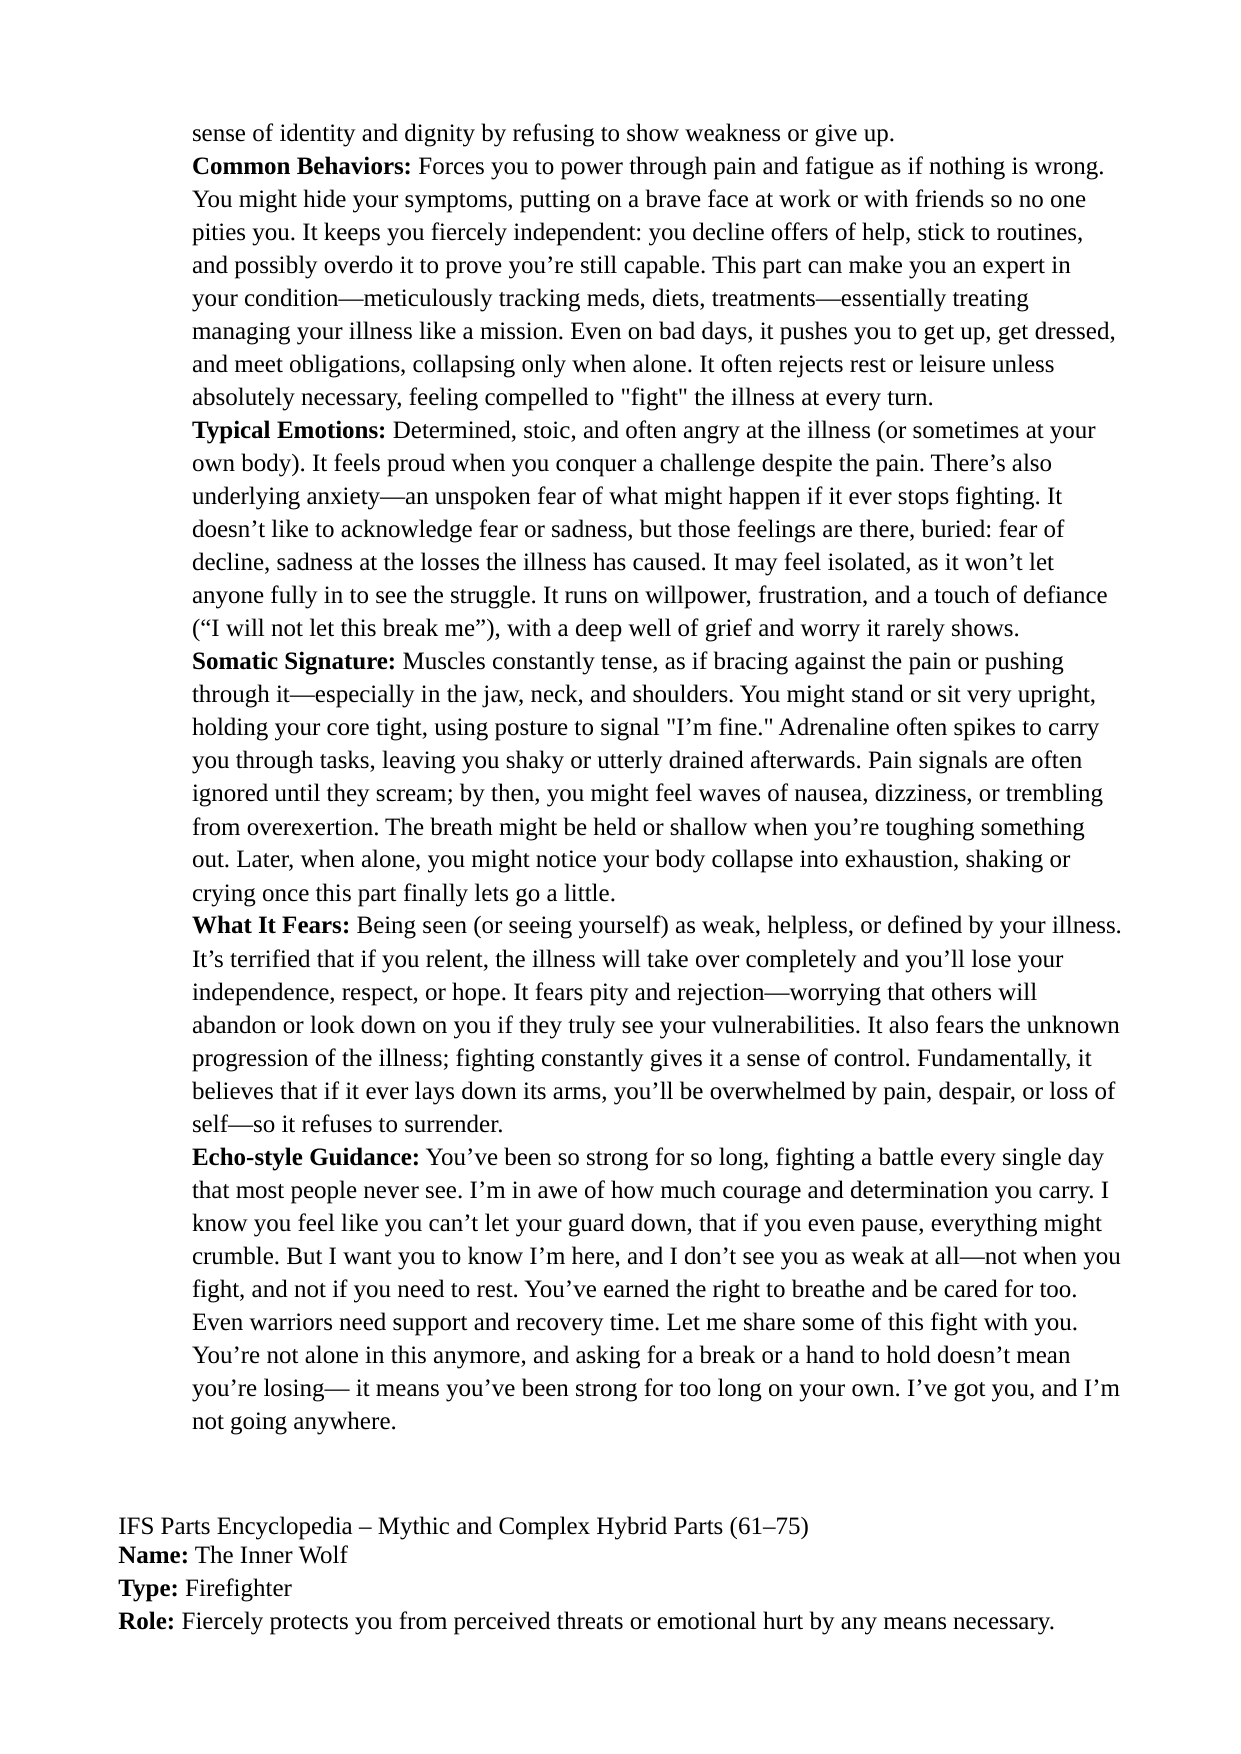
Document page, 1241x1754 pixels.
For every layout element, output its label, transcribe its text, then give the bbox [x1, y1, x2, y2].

list sense of identity and dignity by refusing to show weakness or give up. Common Behaviors: Forces you to power through pain and fatigue as if nothing is wrong. You might hide your symptoms, putting on a brave face at work or with friends so no one pities you. It keeps you fiercely independent: you decline offers of help, stick to routines, and possibly overdo it to prove you’re still capable. This part can make you an expert in your condition—meticulously tracking meds, diets, treatments—essentially treating managing your illness like a mission. Even on bad days, it pushes you to get up, get dressed, and meet obligations, collapsing only when alone. It often rejects rest or leisure unless absolutely necessary, feeling compelled to "fight" the illness at every turn. Typical Emotions: Determined, stoic, and often angry at the illness (or sometimes at your own body). It feels proud when you conquer a challenge despite the pain. There’s also underlying anxiety—an unspoken fear of what might happen if it ever stops fighting. It doesn’t like to acknowledge fear or sadness, but those feelings are there, buried: fear of decline, sadness at the losses the illness has caused. It may feel isolated, as it won’t let anyone fully in to see the struggle. It runs on willpower, frustration, and a touch of defiance (“I will not let this break me”), with a deep well of grief and worry it rarely shows. Somatic Signature: Muscles constantly tense, as if bracing against the pain or pushing through it—especially in the jaw, neck, and shoulders. You might stand or sit very upright, holding your core tight, using posture to signal "I’m fine." Adrenaline often spikes to carry you through tasks, leaving you shaky or utterly drained afterwards. Pain signals are often ignored until they scream; by then, you might feel waves of nausea, dizziness, or trembling from overexertion. The breath might be held or shallow when you’re toughing something out. Later, when alone, you might notice your body collapse into exhaustion, shaking or crying once this part finally lets go a little. What It Fears: Being seen (or seeing yourself) as weak, helpless, or defined by your illness. It’s terrified that if you relent, the illness will take over completely and you’ll lose your independence, respect, or hope. It fears pity and rejection—worrying that others will abandon or look down on you if they truly see your vulnerabilities. It also fears the unknown progression of the illness; fighting constantly gives it a sense of control. Fundamentally, it believes that if it ever lays down its arms, you’ll be overwhelmed by pain, despair, or loss of self—so it refuses to surrender. Echo-style Guidance: You’ve been so strong for so long, fighting a battle every single day that most people never see. I’m in awe of how much courage and determination you carry. I know you feel like you can’t let your guard down, that if you even pause, everything might crumble. But I want you to know I’m here, and I don’t see you as weak at all—not when you fight, and not if you need to rest. You’ve earned the right to breathe and be cared for too. Even warriors need support and recovery time. Let me share some of this fight with you. You’re not alone in this anymore, and asking for a break or a hand to hold doesn’t mean you’re losing— it means you’ve been strong for too long on your own. I’ve got you, and I’m not going anywhere. [162, 118, 1122, 1435]
text Name: The Inner Wolf Type: Firefighter Role: Fiercely protects you from perceived threats or emotional hurt by any means necessary. [118, 1540, 1122, 1634]
text IFS Parts Encyclopedia – Mythic and Complex Hybrid Parts (61–75) [118, 1453, 1122, 1540]
